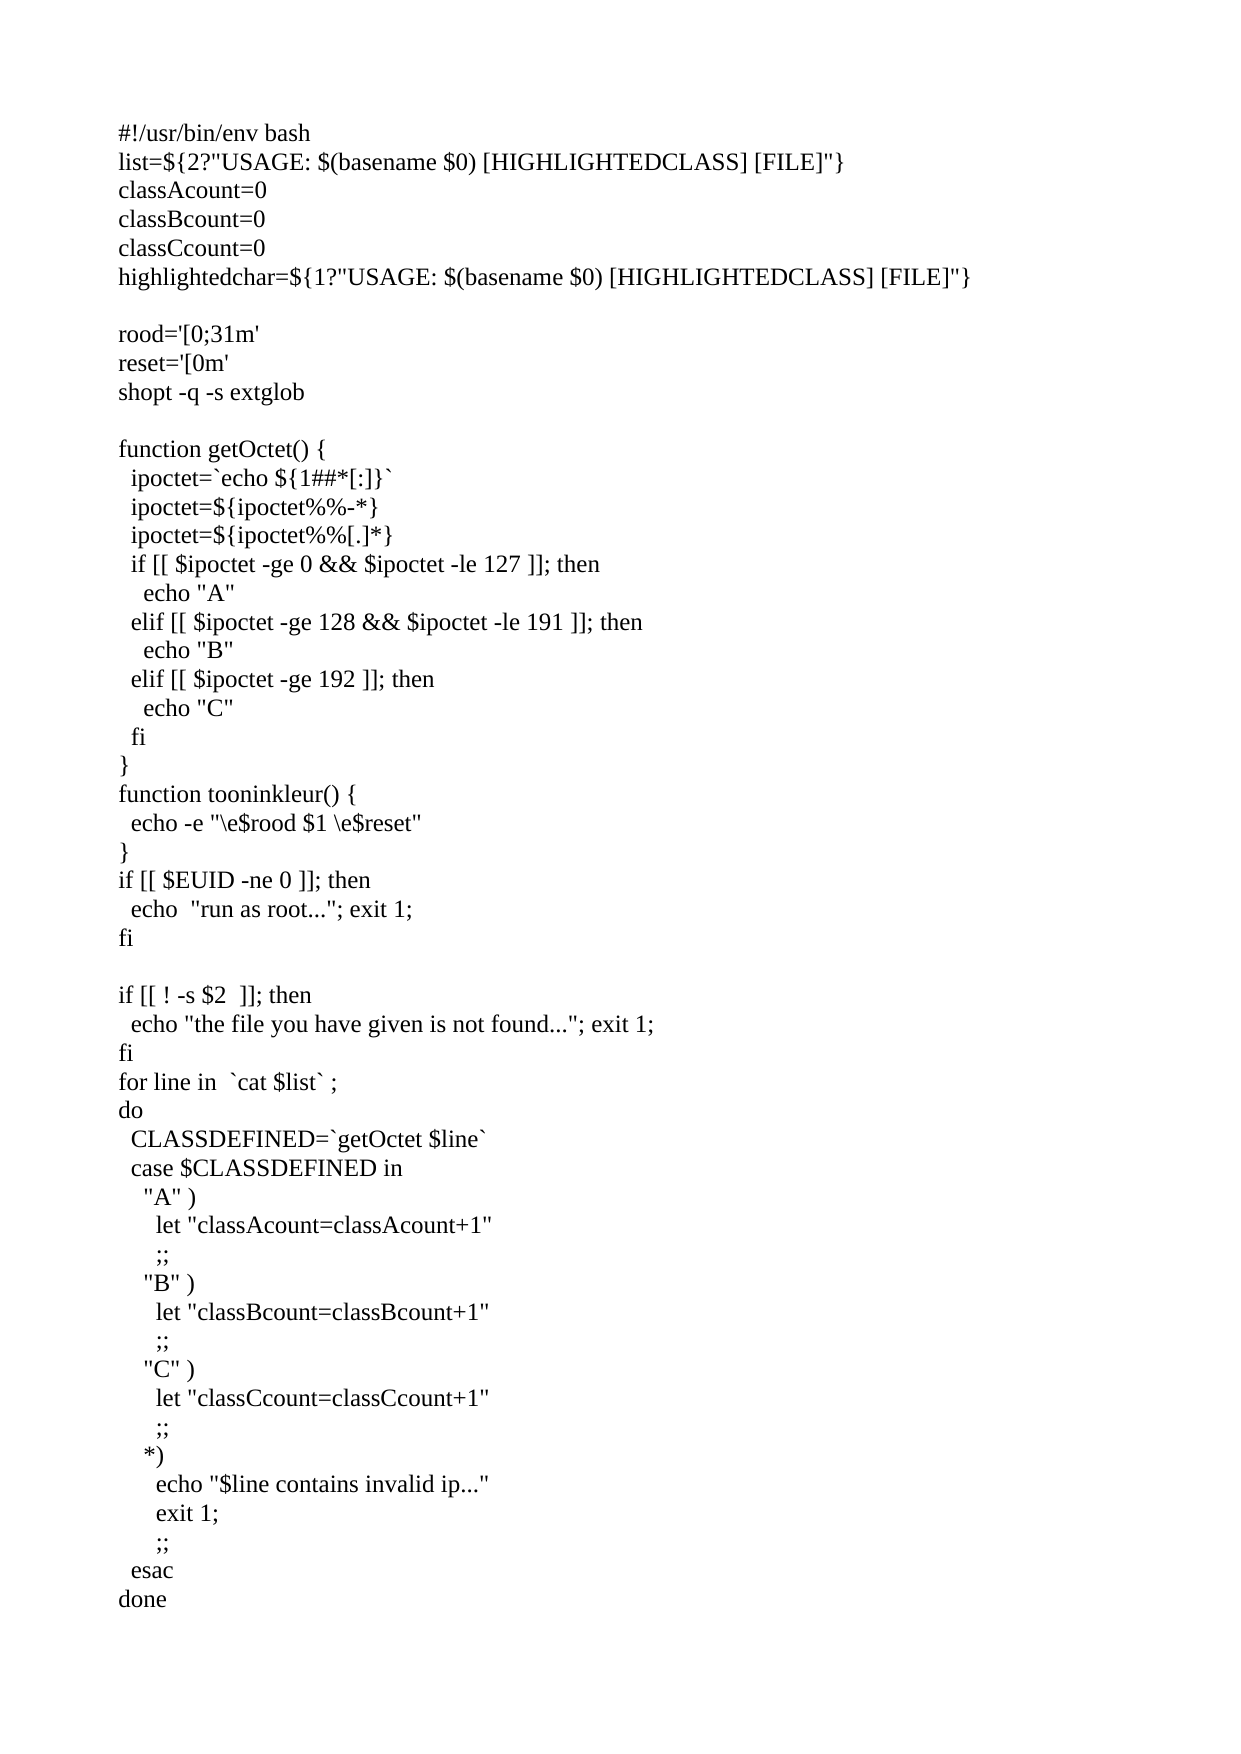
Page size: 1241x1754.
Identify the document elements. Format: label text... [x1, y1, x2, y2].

text let "classAcount=classAcount+1" [118, 1211, 1122, 1239]
text done [118, 1584, 1122, 1613]
text for line in `cat $list` ; [118, 1067, 1122, 1096]
text "A" ) [118, 1182, 1122, 1211]
text ipoctet=${ipoctet%%-*} [118, 492, 1122, 521]
text exit 1; [118, 1498, 1122, 1527]
text let "classCcount=classCcount+1" [118, 1383, 1122, 1412]
text echo "A" [118, 578, 1122, 607]
text case $CLASSDEFINED in [118, 1153, 1122, 1182]
text function tooninkleur() { [118, 779, 1122, 808]
text echo "C" [118, 693, 1122, 722]
text echo "$line contains invalid ip..." [118, 1469, 1122, 1498]
text fi [118, 1038, 1122, 1067]
text ;; [118, 1239, 1122, 1268]
text echo "the file you have given is not found..."; exit 1; [118, 1009, 1122, 1038]
text echo -e "\e$rood $1 \e$reset" [118, 808, 1122, 837]
text CLASSDEFINED=`getOctet $line` [118, 1124, 1122, 1153]
text if [[ $EUID -ne 0 ]]; then [118, 866, 1122, 894]
text list=${2?"USAGE: $(basename $0) [HIGHLIGHTEDCLASS] [FILE]"} [118, 147, 1122, 176]
text ;; [118, 1326, 1122, 1354]
text rood='[0;31m' [118, 319, 1122, 348]
text classBcount=0 [118, 204, 1122, 233]
text ipoctet=${ipoctet%%[.]*} [118, 521, 1122, 549]
text do [118, 1096, 1122, 1124]
text let "classBcount=classBcount+1" [118, 1297, 1122, 1326]
text ;; [118, 1527, 1122, 1556]
text elif [[ $ipoctet -ge 192 ]]; then [118, 664, 1122, 693]
text ipoctet=`echo ${1##*[:]}` [118, 463, 1122, 492]
text if [[ ! -s $2 ]]; then [118, 981, 1122, 1009]
text elif [[ $ipoctet -ge 128 && $ipoctet -le 191 ]]; then [118, 607, 1122, 636]
text esac [118, 1556, 1122, 1584]
text *) [118, 1441, 1122, 1469]
text "C" ) [118, 1354, 1122, 1383]
text shopt -q -s extglob [118, 377, 1122, 406]
text ;; [118, 1412, 1122, 1441]
text classAcount=0 [118, 176, 1122, 204]
text classCcount=0 [118, 233, 1122, 262]
text reset='[0m' [118, 348, 1122, 377]
text if [[ $ipoctet -ge 0 && $ipoctet -le 127 ]]; then [118, 549, 1122, 578]
text } [118, 837, 1122, 866]
text "B" ) [118, 1268, 1122, 1297]
text echo "B" [118, 636, 1122, 664]
text highlightedchar=${1?"USAGE: $(basename $0) [HIGHLIGHTEDCLASS] [FILE]"} [118, 262, 1122, 291]
text function getOctet() { [118, 434, 1122, 463]
text fi [118, 923, 1122, 952]
text fi [118, 722, 1122, 751]
text #!/usr/bin/env bash [118, 118, 1122, 147]
text echo "run as root..."; exit 1; [118, 894, 1122, 923]
text } [118, 751, 1122, 779]
